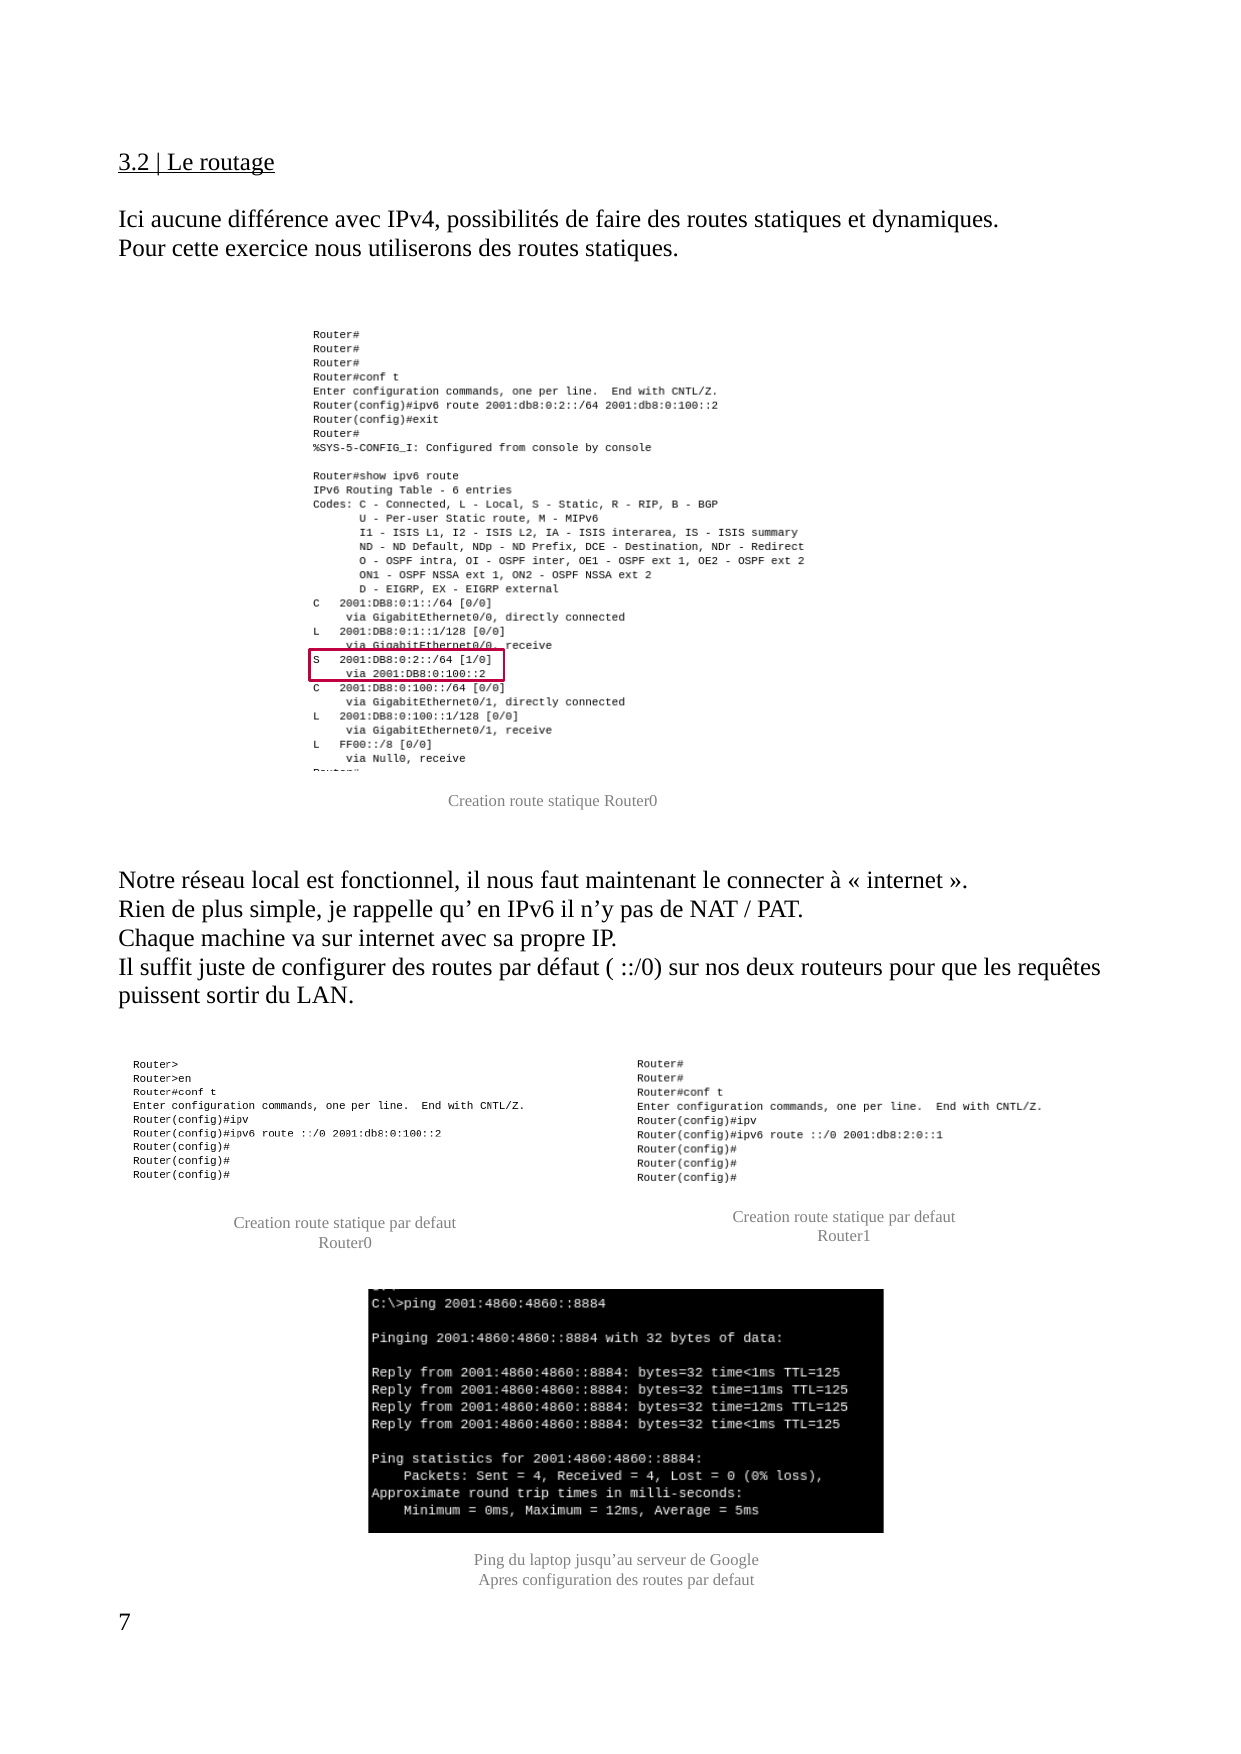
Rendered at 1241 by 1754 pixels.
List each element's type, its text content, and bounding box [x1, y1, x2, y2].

text Notre réseau local est fonctionnel, il nous faut maintenant le connecter à « internet ». [118, 866, 1122, 894]
text Chaque machine va sur internet avec sa propre IP. [118, 923, 1122, 952]
picture [311, 651, 503, 679]
picture [368, 1289, 884, 1533]
picture [309, 328, 863, 771]
text 3.2 | Le routage [118, 147, 1122, 176]
text Pour cette exercice nous utiliserons des routes statiques. [118, 233, 1122, 262]
text Il suffit juste de configurer des routes par défaut ( ::/0) sur nos deux routeurs pour que les requêtes puissent sortir du LAN. [118, 952, 1122, 1009]
picture [635, 1045, 1084, 1186]
text Ici aucune différence avec IPv4, possibilités de faire des routes statiques et dynamiques. [118, 204, 1122, 233]
picture [130, 1046, 563, 1182]
text Rien de plus simple, je rappelle qu’ en IPv6 il n’y pas de NAT / PAT. [118, 894, 1122, 923]
